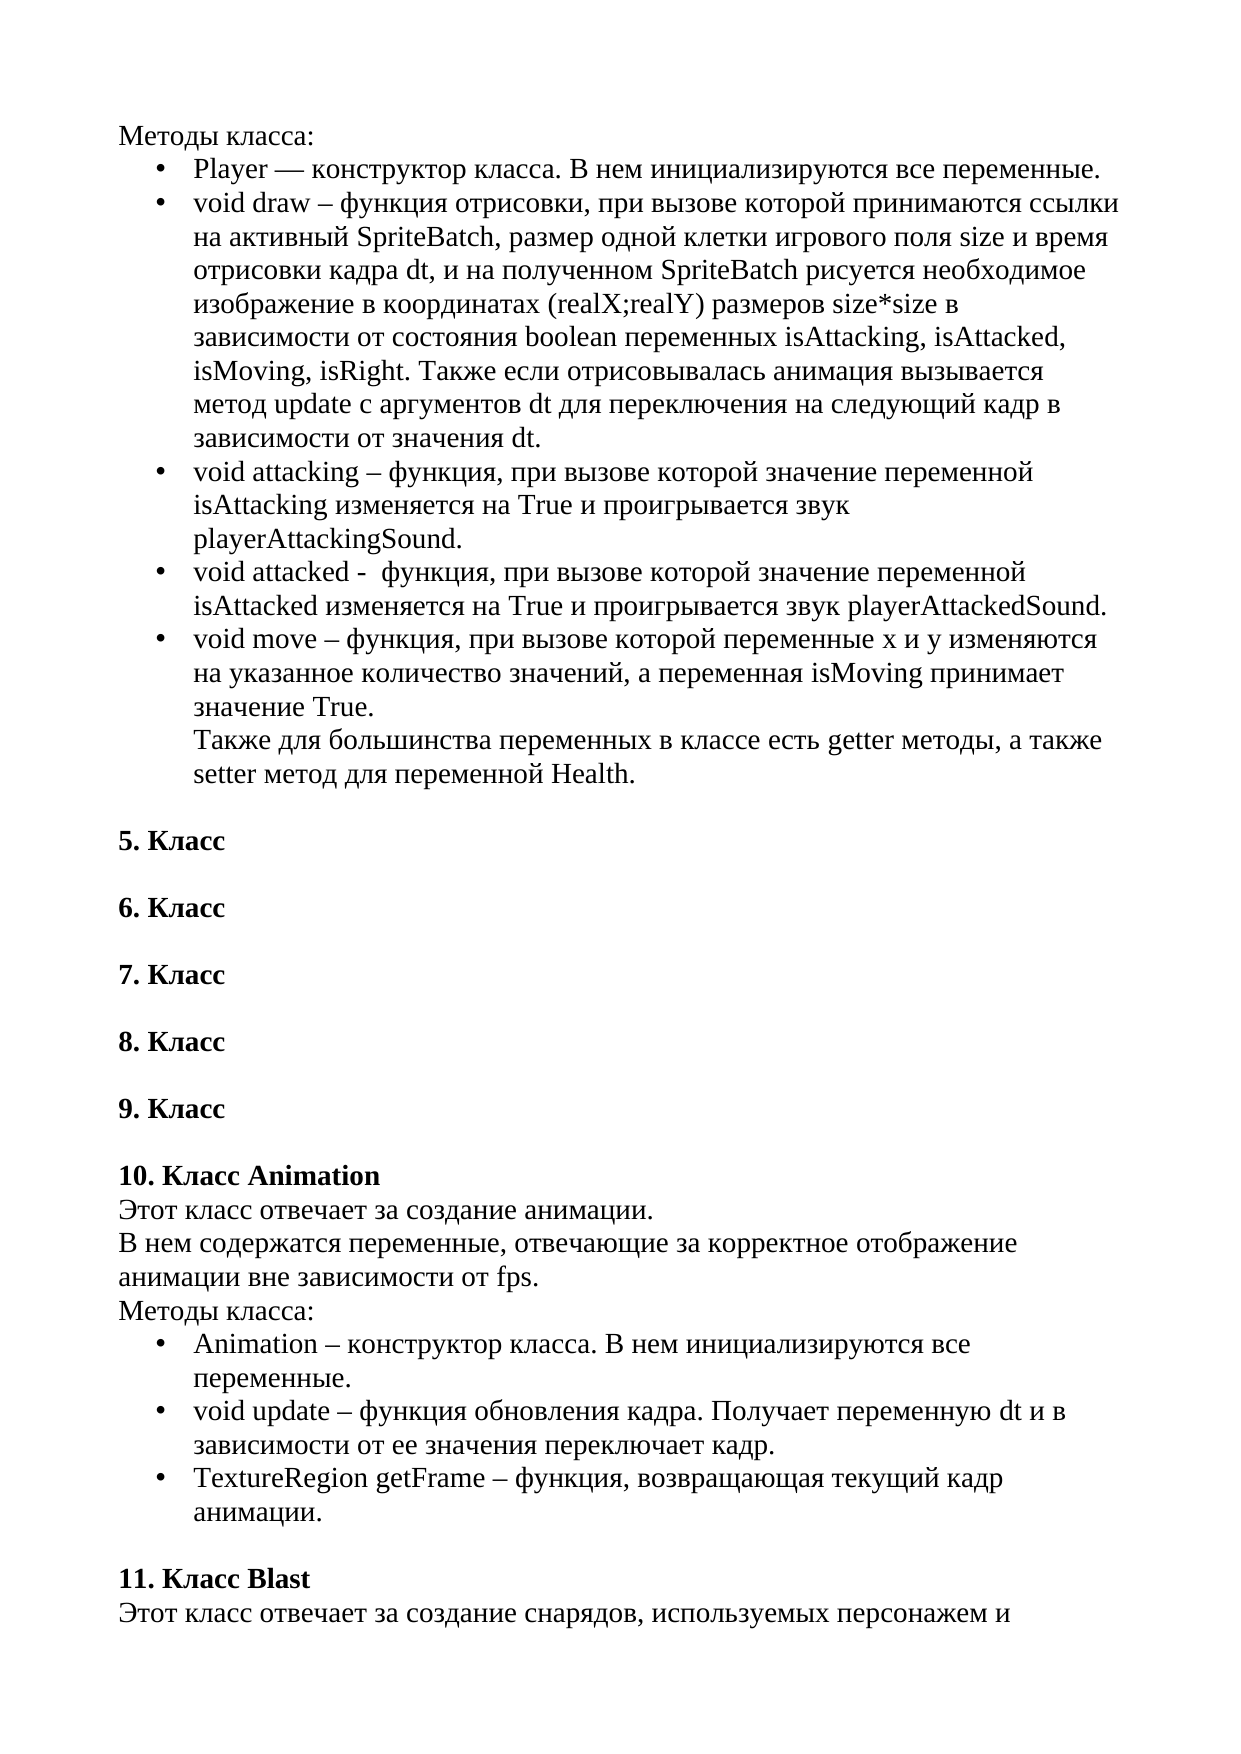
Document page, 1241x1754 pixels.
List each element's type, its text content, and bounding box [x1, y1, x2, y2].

text Методы класса: [118, 118, 1122, 152]
list TextureRegion getFrame – функция, возвращающая текущий кадр анимации. [156, 1461, 1122, 1528]
text 10. Класс Animation [118, 1158, 1122, 1192]
list void draw – функция отрисовки, при вызове которой принимаются ссылки на активный SpriteBatch, размер одной клетки игрового поля size и время отрисовки кадра dt, и на полученном SpriteBatch рисуется необходимое изображение в координатах (realX;realY) размеров size*size в зависимости от состояния boolean переменных isAttacking, isAttacked, isMoving, isRight. Также если отрисовывалась анимация вызывается метод update с аргументов dt для переключения на следующий кадр в зависимости от значения dt. [156, 185, 1122, 454]
text 7. Класс [118, 957, 1122, 991]
list void attacked - функция, при вызове которой значение переменной isAttacked изменяется на True и проигрывается звук playerAttackedSound. [156, 554, 1122, 622]
list Player — конструктор класса. В нем инициализируются все переменные. [156, 152, 1122, 185]
list void attacking – функция, при вызове которой значение переменной isAttacking изменяется на True и проигрывается звук playerAttackingSound. [156, 454, 1122, 554]
text 9. Класс [118, 1091, 1122, 1125]
text 11. Класс Blast [118, 1561, 1122, 1595]
list Также для большинства переменных в классе есть getter методы, а также setter метод для переменной Health. [156, 722, 1122, 789]
text 5. Класс [118, 823, 1122, 857]
text В нем содержатся переменные, отвечающие за корректное отображение анимации вне зависимости от fps. [118, 1226, 1122, 1293]
text 6. Класс [118, 890, 1122, 924]
text Этот класс отвечает за создание снарядов, используемых персонажем и [118, 1595, 1122, 1628]
list Animation – конструктор класса. В нем инициализируются все переменные. [156, 1326, 1122, 1393]
text Этот класс отвечает за создание анимации. [118, 1192, 1122, 1226]
list void move – функция, при вызове которой переменные x и y изменяются на указанное количество значений, а переменная isMoving принимает значение True. [156, 622, 1122, 722]
text Методы класса: [118, 1293, 1122, 1326]
text 8. Класс [118, 1024, 1122, 1058]
list void update – функция обновления кадра. Получает переменную dt и в зависимости от ее значения переключает кадр. [156, 1393, 1122, 1461]
